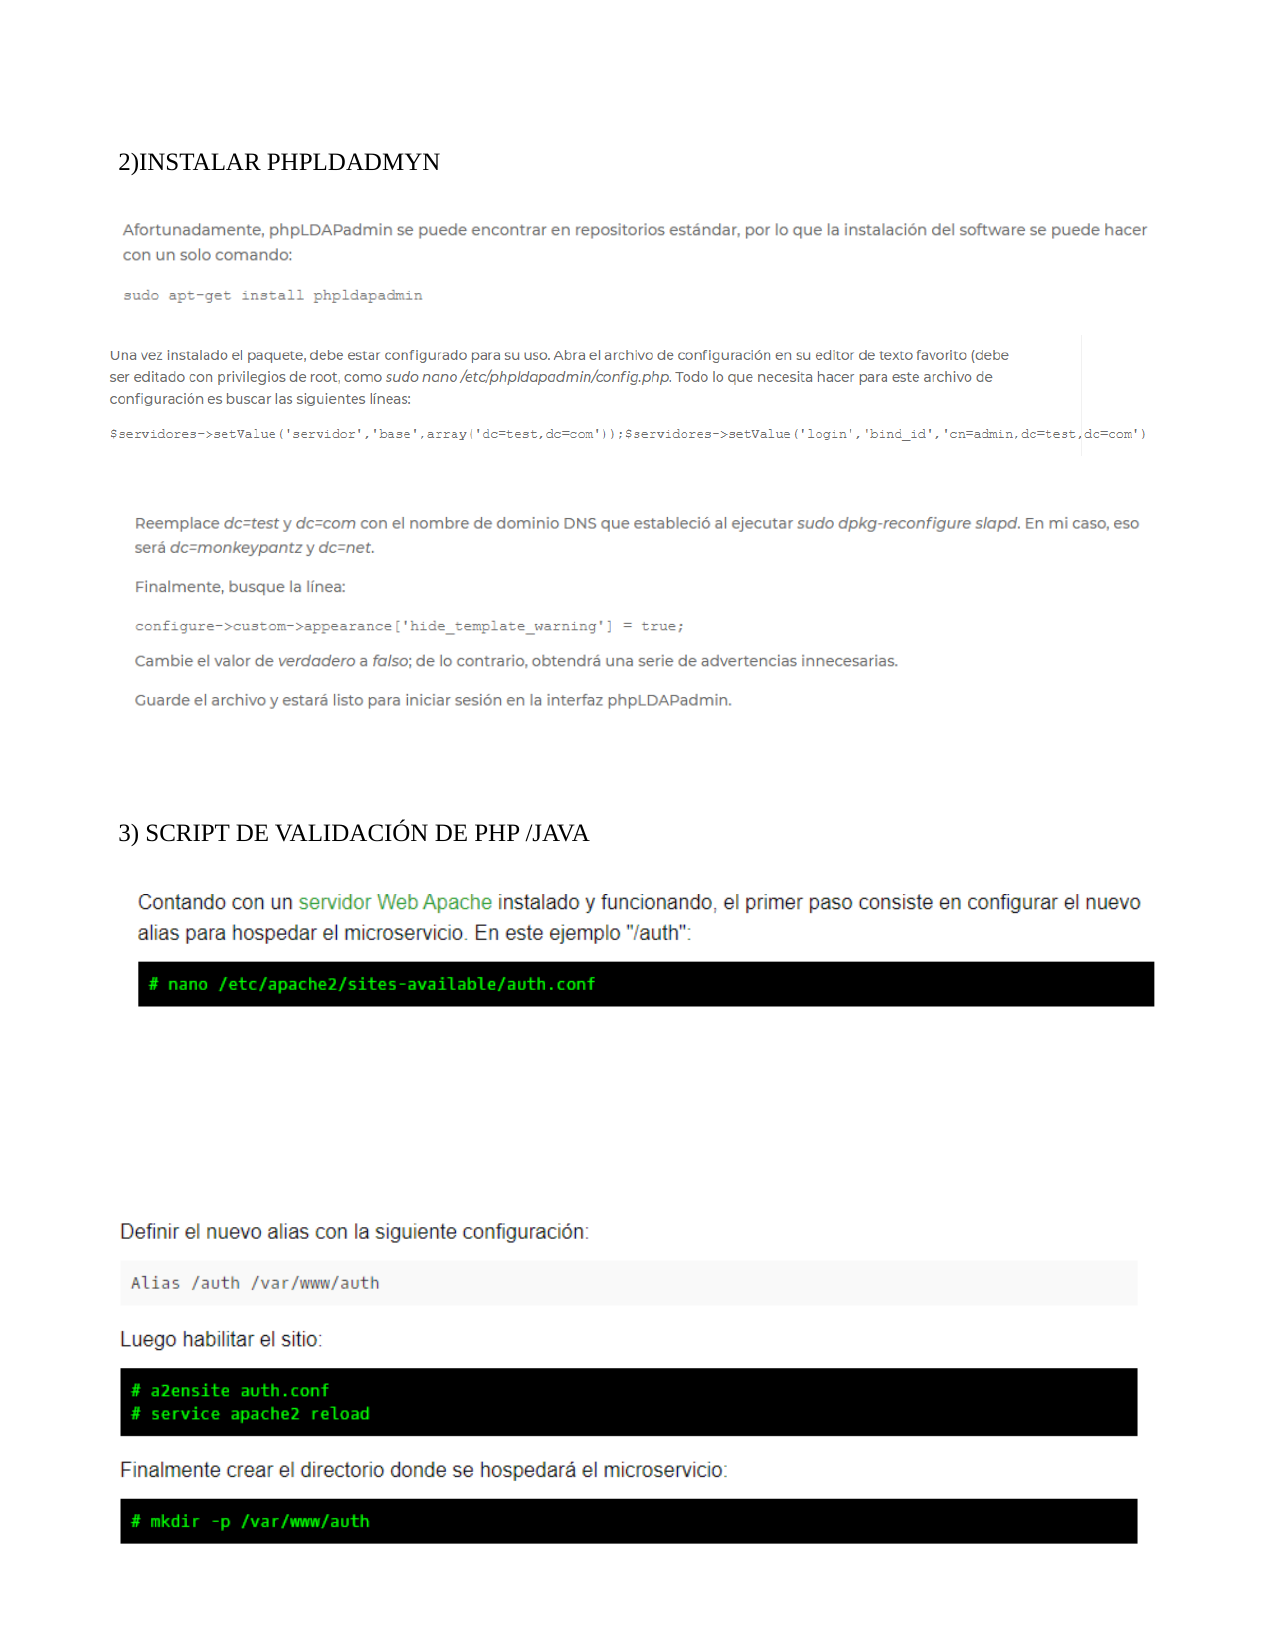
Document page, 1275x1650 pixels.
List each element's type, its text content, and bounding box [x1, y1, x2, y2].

picture [118, 219, 1157, 304]
text 3) SCRIPT DE VALIDACIÓN DE PHP /JAVA [118, 818, 1157, 846]
picture [108, 335, 1148, 456]
picture [113, 1204, 1153, 1572]
text 2)INSTALAR PHPLDADMYN [118, 147, 1157, 176]
picture [118, 894, 1157, 1022]
picture [129, 500, 1168, 732]
